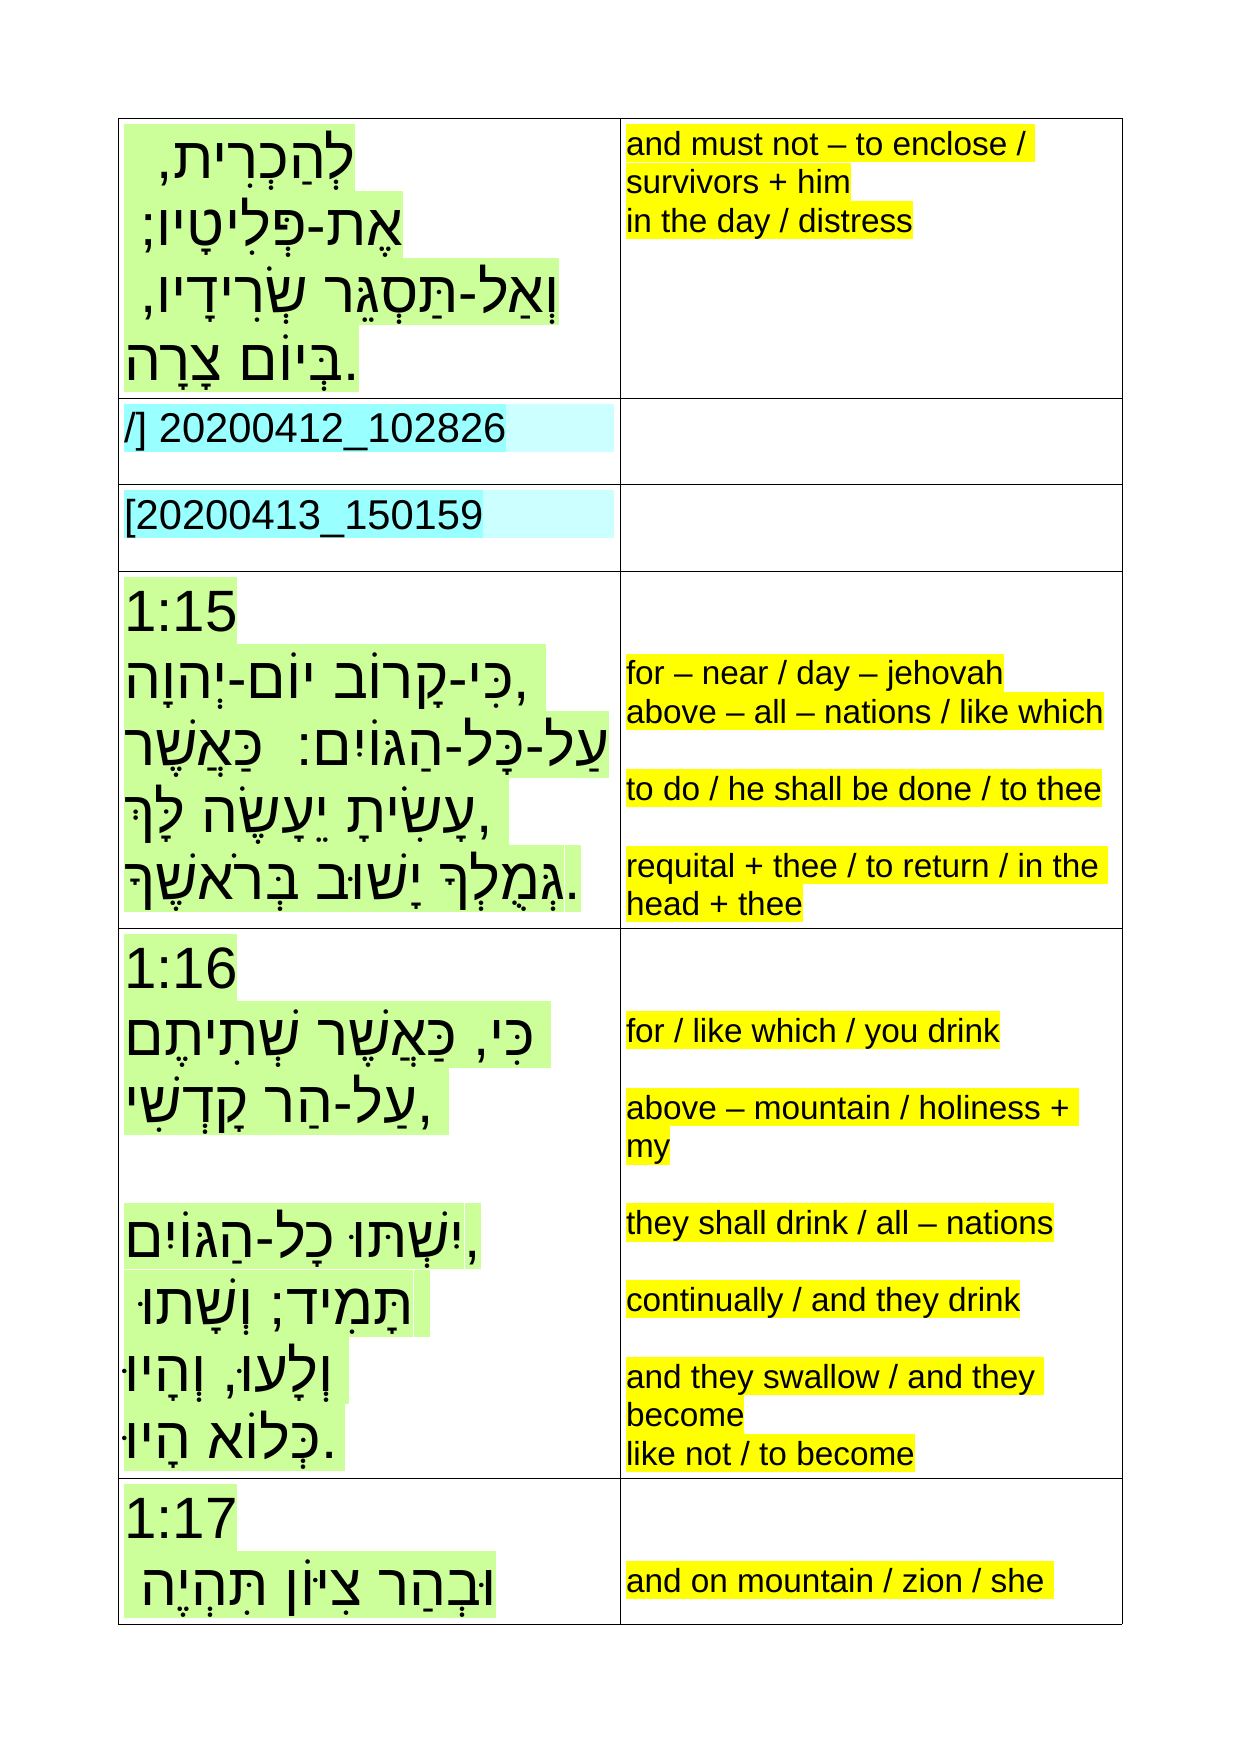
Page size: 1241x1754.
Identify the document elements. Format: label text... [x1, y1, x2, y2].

table_cell for / like which / you drink above – mountain / holiness + my they shall drink / all – nations continually / and they drink and they swallow / and they become like not / to become [621, 929, 1122, 1478]
table_cell [621, 485, 1122, 571]
table_cell 1:15 כִּי-קָרוֹב יוֹם-יְהוָה, עַל-כָּל-הַגּוֹיִם: כַּאֲשֶׁר עָשִׂיתָ יֵעָשֶׂה לָּךְ, גְּמֻלְךָ יָשׁוּב בְּרֹאשֶׁךָ. [119, 572, 620, 928]
table_cell [621, 399, 1122, 484]
table_cell 1:16 כִּי, כַּאֲשֶׁר שְׁתִיתֶם עַל-הַר קָדְשִׁי, יִשְׁתּוּ כָל-הַגּוֹיִם, תָּמִיד; וְשָׁתוּ וְלָעוּ, וְהָיוּ כְּלוֹא הָיוּ. [119, 929, 620, 1478]
table_cell 1:17 וּבְהַר צִיּוֹן תִּהְיֶה פְלֵיטָה, וְהָיָה קֹדֶשׁ; וְיָרְשׁוּ בֵּית יַעֲקֹב, אֵת מוֹרָשֵׁיהֶם. [119, 1479, 620, 1624]
table_cell and must not – to enclose / survivors + him in the day / distress [621, 119, 1122, 398]
table_cell 1:14 וְאַל-תַּעֲמֹד, עַל-הַפֶּרֶק, לְהַכְרִית, אֶת-פְּלִיטָיו; וְאַל-תַּסְגֵּר שְׂרִידָיו, בְּיוֹם צָרָה. [119, 119, 620, 398]
table_cell and on mountain / zion / she [621, 1479, 1122, 1624]
table_cell /] 20200412_102826 [119, 399, 620, 484]
table_cell [20200413_150159 [119, 485, 620, 571]
table_cell for – near / day – jehovah above – all – nations / like which to do / he shall be done / to thee requital + thee / to return / in the head + thee [621, 572, 1122, 928]
